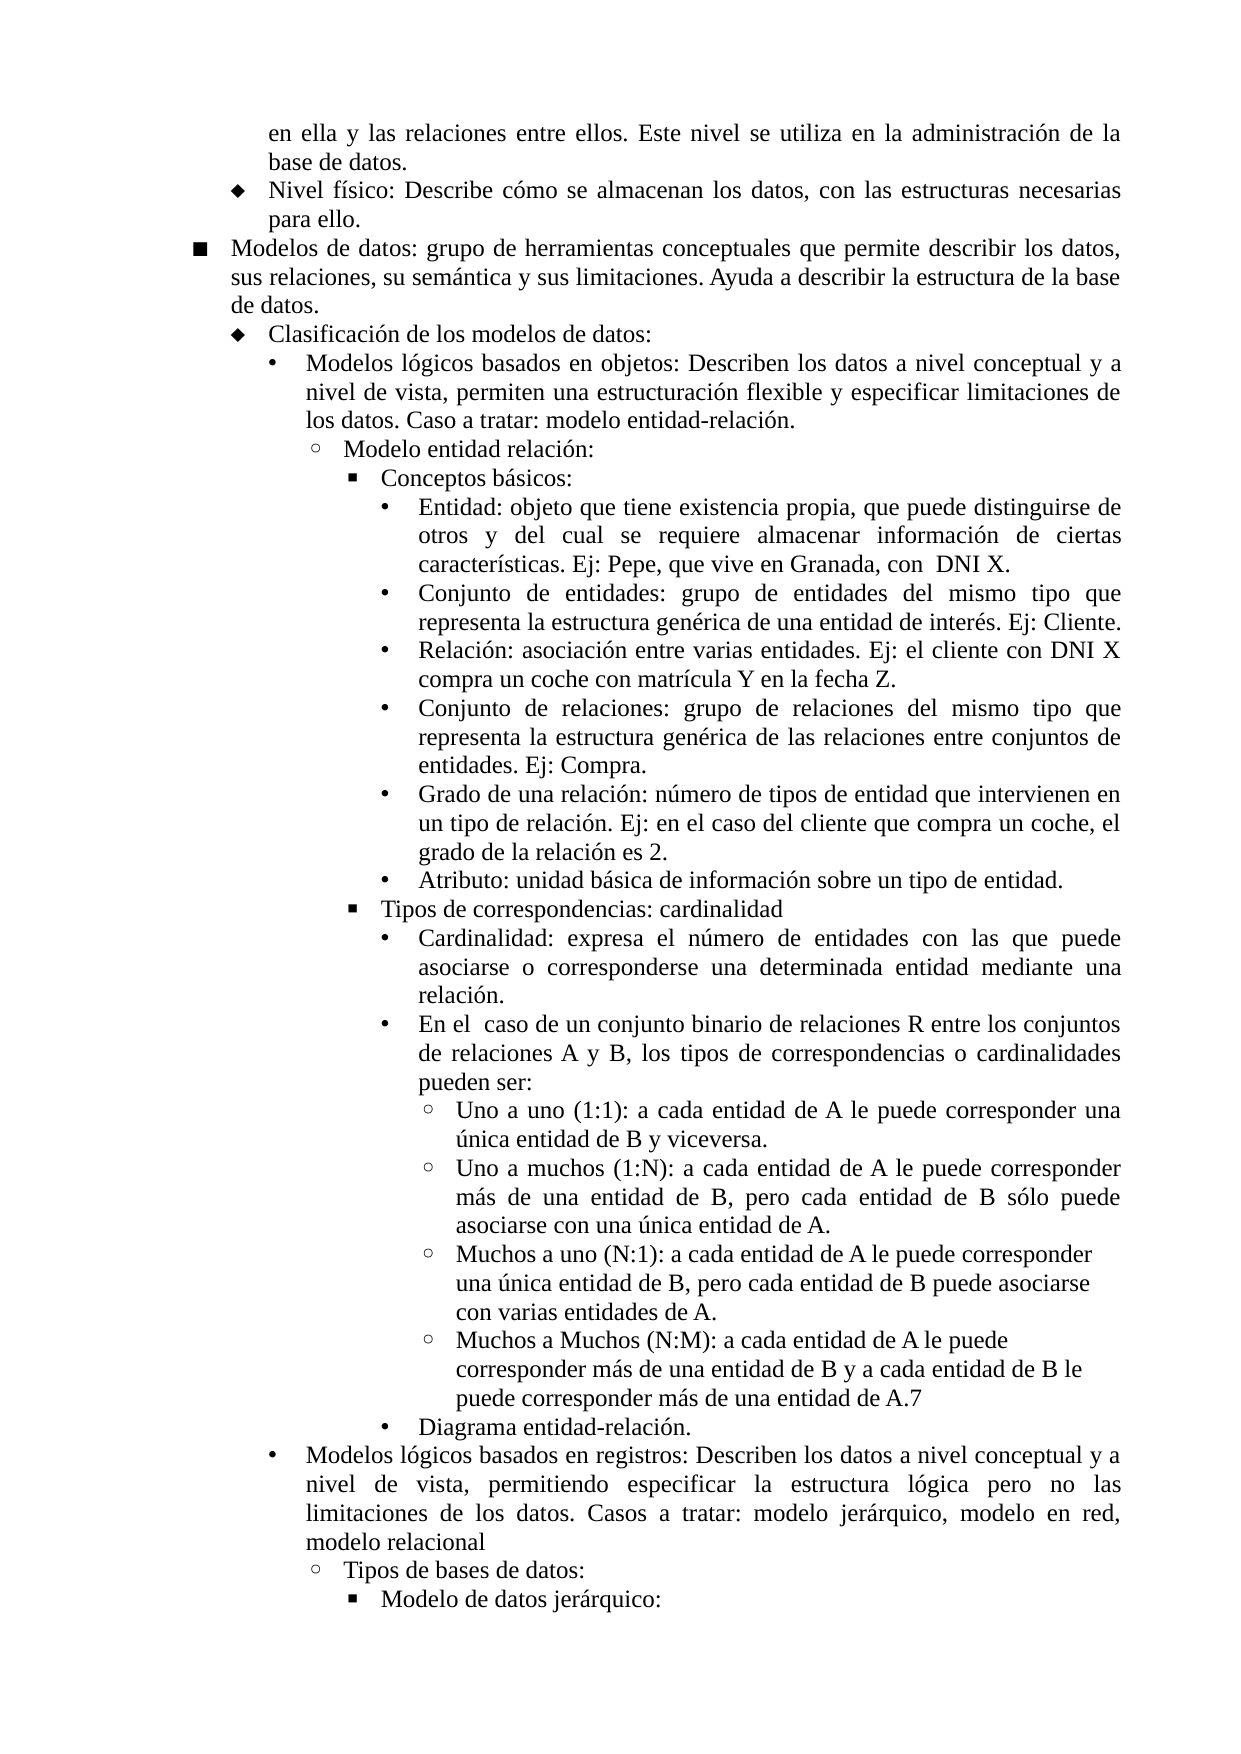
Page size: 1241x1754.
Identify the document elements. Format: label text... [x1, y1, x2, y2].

list Cardinalidad: expresa el número de entidades con las que puede asociarse o corresponderse una determinada entidad mediante una relación. [381, 923, 1122, 1009]
list Clasificación de los modelos de datos: [231, 319, 1122, 348]
list Nivel físico: Describe cómo se almacenan los datos, con las estructuras necesarias para ello. [231, 176, 1122, 233]
list Uno a muchos (1:N): a cada entidad de A le puede corresponder más de una entidad de B, pero cada entidad de B sólo puede asociarse con una única entidad de A. [418, 1153, 1122, 1239]
list Atributo: unidad básica de información sobre un tipo de entidad. [381, 866, 1122, 894]
list Modelos de datos: grupo de herramientas conceptuales que permite describir los datos, sus relaciones, su semántica y sus limitaciones. Ayuda a describir la estructura de la base de datos. [193, 233, 1122, 319]
list En el caso de un conjunto binario de relaciones R entre los conjuntos de relaciones A y B, los tipos de correspondencias o cardinalidades pueden ser: [381, 1009, 1122, 1096]
list Conjunto de relaciones: grupo de relaciones del mismo tipo que representa la estructura genérica de las relaciones entre conjuntos de entidades. Ej: Compra. [381, 693, 1122, 779]
list Modelo entidad relación: [306, 434, 1122, 463]
list Modelo de datos jerárquico: [343, 1584, 1122, 1613]
list Modelos lógicos basados en registros: Describen los datos a nivel conceptual y a nivel de vista, permitiendo especificar la estructura lógica pero no las limitaciones de los datos. Casos a tratar: modelo jerárquico, modelo en red, modelo relacional [268, 1441, 1122, 1556]
list Tipos de bases de datos: [306, 1556, 1122, 1584]
list Conjunto de entidades: grupo de entidades del mismo tipo que representa la estructura genérica de una entidad de interés. Ej: Cliente. [381, 578, 1122, 636]
list Muchos a uno (N:1): a cada entidad de A le puede corresponder una única entidad de B, pero cada entidad de B puede asociarse con varias entidades de A. [418, 1239, 1122, 1326]
list en ella y las relaciones entre ellos. Este nivel se utiliza en la administración de la base de datos. [231, 118, 1122, 176]
list Uno a uno (1:1): a cada entidad de A le puede corresponder una única entidad de B y viceversa. [418, 1096, 1122, 1153]
list Diagrama entidad-relación. [381, 1412, 1122, 1441]
list Tipos de correspondencias: cardinalidad [343, 894, 1122, 923]
list Conceptos básicos: [343, 463, 1122, 492]
list Entidad: objeto que tiene existencia propia, que puede distinguirse de otros y del cual se requiere almacenar información de ciertas características. Ej: Pepe, que vive en Granada, con DNI X. [381, 492, 1122, 578]
list Grado de una relación: número de tipos de entidad que intervienen en un tipo de relación. Ej: en el caso del cliente que compra un coche, el grado de la relación es 2. [381, 779, 1122, 866]
list Muchos a Muchos (N:M): a cada entidad de A le puede corresponder más de una entidad de B y a cada entidad de B le puede corresponder más de una entidad de A.7 [418, 1326, 1122, 1412]
list Relación: asociación entre varias entidades. Ej: el cliente con DNI X compra un coche con matrícula Y en la fecha Z. [381, 636, 1122, 693]
list Modelos lógicos basados en objetos: Describen los datos a nivel conceptual y a nivel de vista, permiten una estructuración flexible y especificar limitaciones de los datos. Caso a tratar: modelo entidad-relación. [268, 348, 1122, 434]
